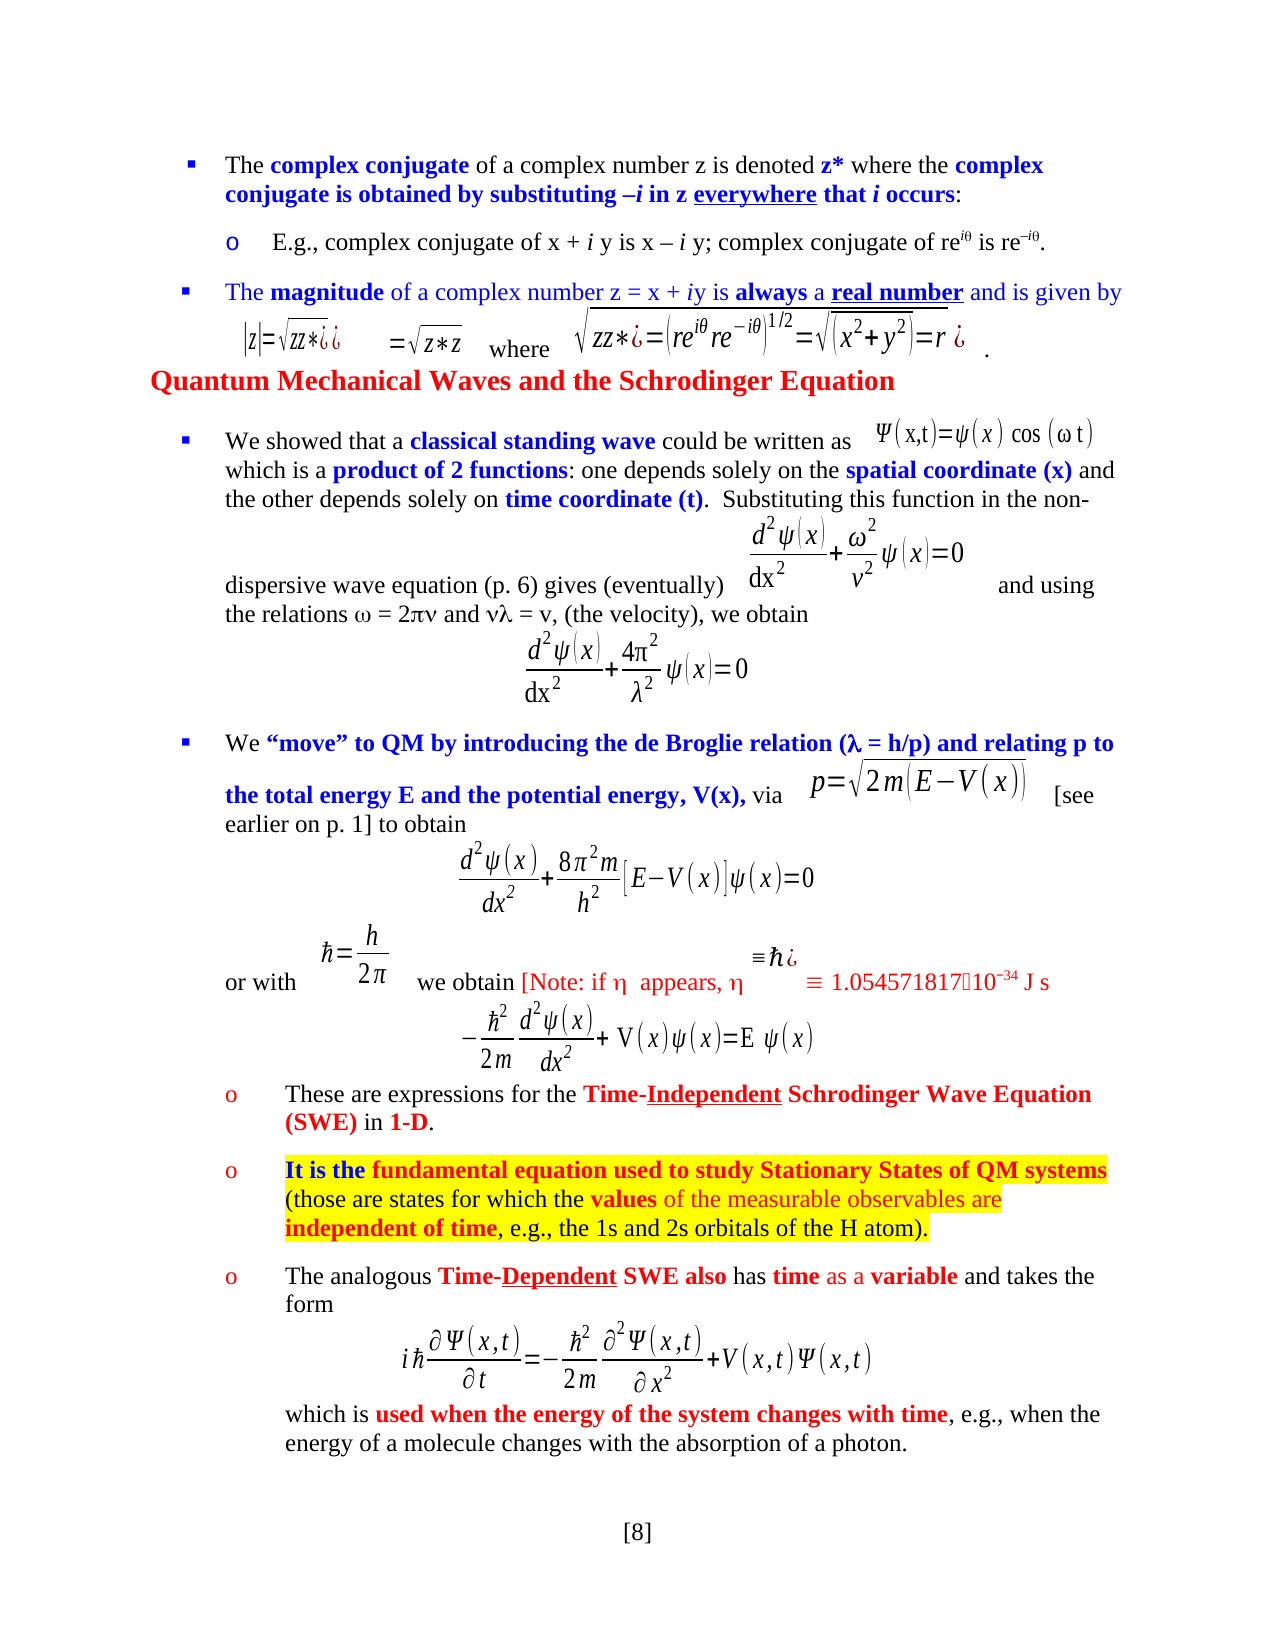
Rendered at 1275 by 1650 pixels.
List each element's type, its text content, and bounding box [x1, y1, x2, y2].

list E.g., complex conjugate of x + i y is x – i y; complex conjugate of rei is re–i. [225, 227, 1125, 257]
list We showed that a classical standing wave could be written as which is a product of 2 functions: one depends solely on the spatial coordinate (x) and the other depends solely on time coordinate (t). Substituting this function in the non-dispersive wave equation (p. 6) gives (eventually) and using the relations  = 2 and  = v, (the velocity), we obtain [180, 416, 1125, 628]
list It is the fundamental equation used to study Stationary States of QM systems (those are states for which the values of the measurable observables are independent of time, e.g., the 1s and 2s orbitals of the H atom). [225, 1155, 1125, 1242]
list We “move” to QM by introducing the de Broglie relation ( = h/p) and relating p to the total energy E and the potential energy, V(x), via [see earlier on p. 1] to obtain [180, 728, 1125, 838]
text or with we obtain [Note: if  appears,   1.05457181710–34 J s [195, 919, 1125, 997]
text Quantum Mechanical Waves and the Schrodinger Equation [150, 363, 1125, 397]
list The magnitude of a complex number z = x + iy is always a real number and is given by where . [180, 277, 1125, 363]
list These are expressions for the Time-Independent Schrodinger Wave Equation (SWE) in 1-D. [225, 1079, 1125, 1136]
list The complex conjugate of a complex number z is denoted z* where the complex conjugate is obtained by substituting –i in z everywhere that i occurs: [186, 150, 1125, 207]
text which is used when the energy of the system changes with time, e.g., when the energy of a molecule changes with the absorption of a photon. [285, 1399, 1125, 1457]
list The analogous Time-Dependent SWE also has time as a variable and takes the form [225, 1261, 1125, 1318]
